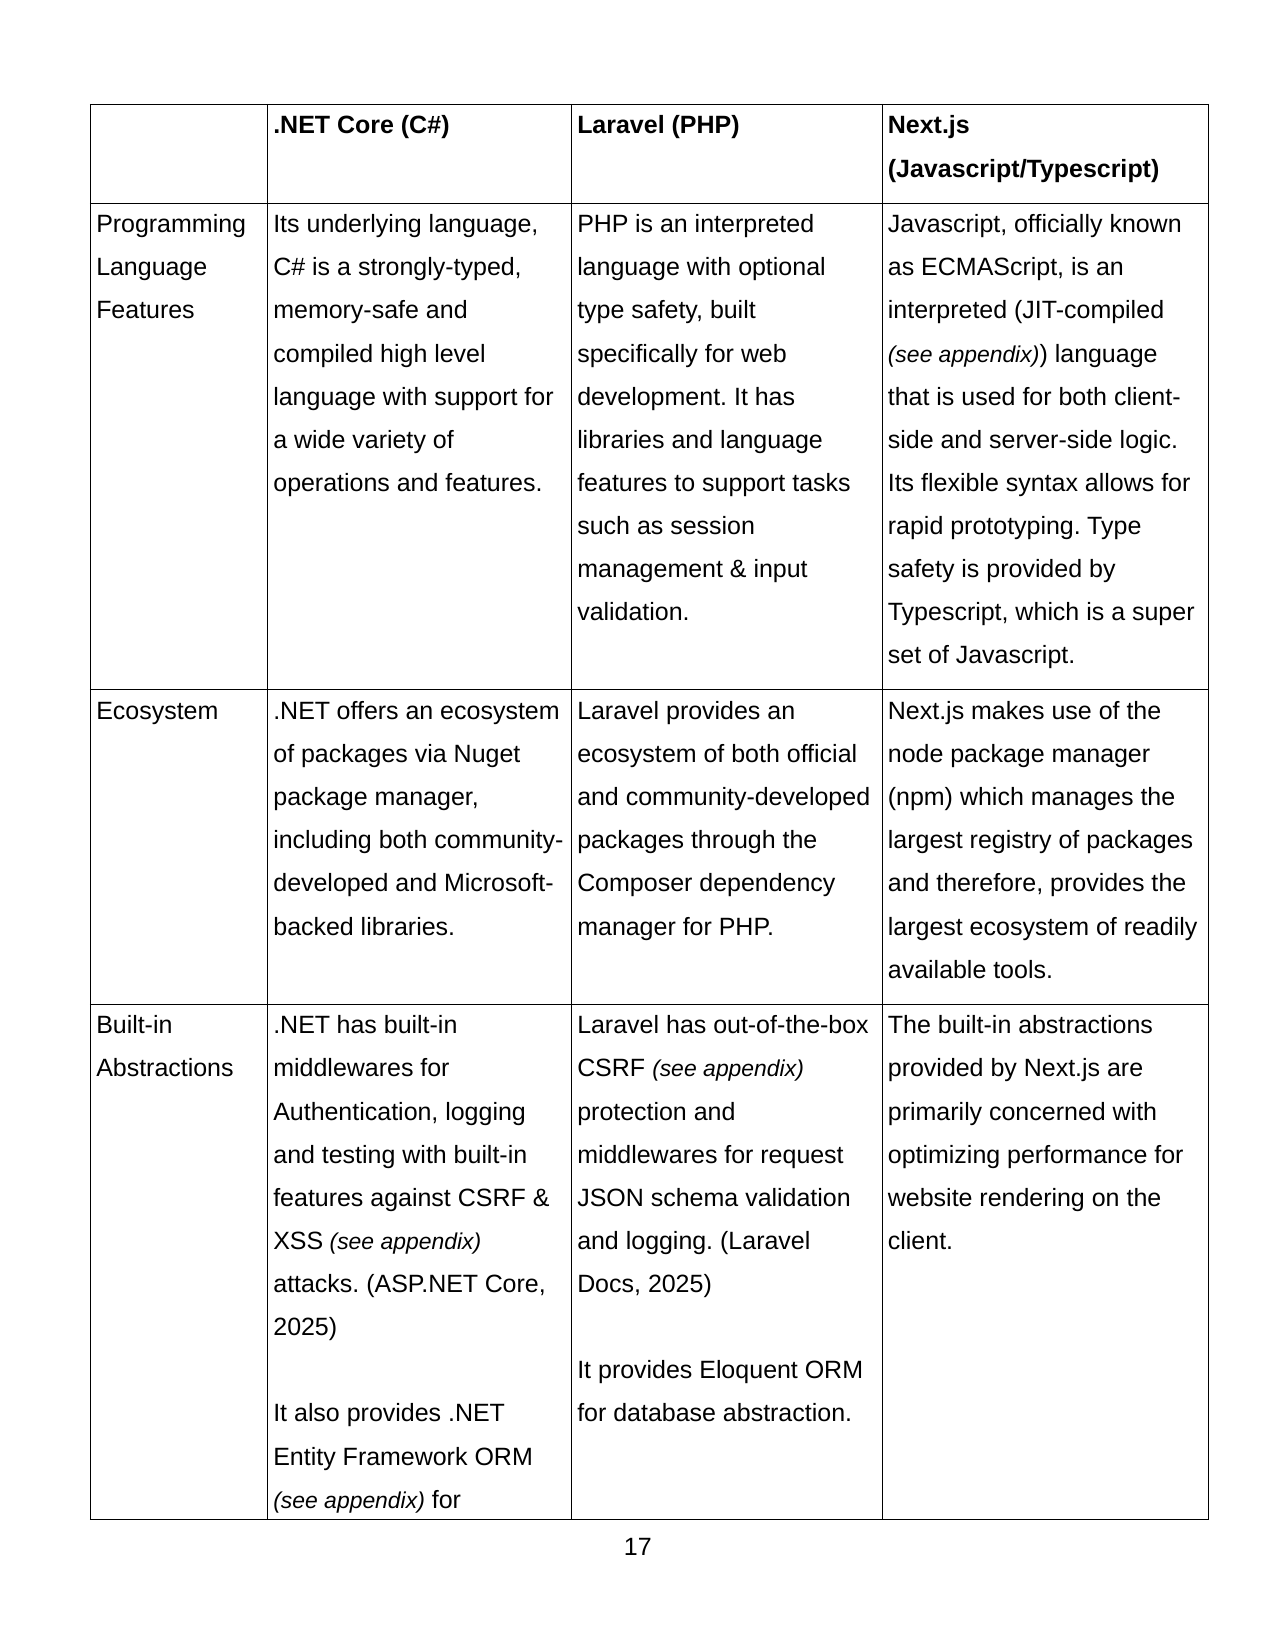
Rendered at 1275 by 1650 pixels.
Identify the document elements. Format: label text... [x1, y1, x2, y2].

table_cell .NET offers an ecosystem of packages via Nuget package manager, including both community-developed and Microsoft-backed libraries. [268, 690, 571, 1003]
table_header [91, 105, 267, 202]
table_cell Laravel provides an ecosystem of both official and community-developed packages through the Composer dependency manager for PHP. [572, 690, 882, 1003]
table_cell Javascript, officially known as ECMAScript, is an interpreted (JIT-compiled (see appendix)) language that is used for both client-side and server-side logic. Its flexible syntax allows for rapid prototyping. Type safety is provided by Typescript, which is a super set of Javascript. [883, 204, 1208, 689]
table_cell Built-in Abstractions [91, 1005, 267, 1519]
table_cell Laravel has out-of-the-box CSRF (see appendix) protection and middlewares for request JSON schema validation and logging. (Laravel Docs, 2025) It provides Eloquent ORM for database abstraction. [572, 1005, 882, 1519]
table_cell Ecosystem [91, 690, 267, 1003]
table_cell PHP is an interpreted language with optional type safety, built specifically for web development. It has libraries and language features to support tasks such as session management & input validation. [572, 204, 882, 689]
table_cell Programming Language Features [91, 204, 267, 689]
table_cell The built-in abstractions provided by Next.js are primarily concerned with optimizing performance for website rendering on the client. [883, 1005, 1208, 1519]
table_header .NET Core (C#) [268, 105, 571, 202]
table_cell .NET has built-in middlewares for Authentication, logging and testing with built-in features against CSRF & XSS (see appendix) attacks. (ASP.NET Core, 2025) It also provides .NET Entity Framework ORM (see appendix) for [268, 1005, 571, 1519]
table_header Laravel (PHP) [572, 105, 882, 202]
table_cell Its underlying language, C# is a strongly-typed, memory-safe and compiled high level language with support for a wide variety of operations and features. [268, 204, 571, 689]
table_header Next.js (Javascript/Typescript) [883, 105, 1208, 202]
table_cell Next.js makes use of the node package manager (npm) which manages the largest registry of packages and therefore, provides the largest ecosystem of readily available tools. [883, 690, 1208, 1003]
